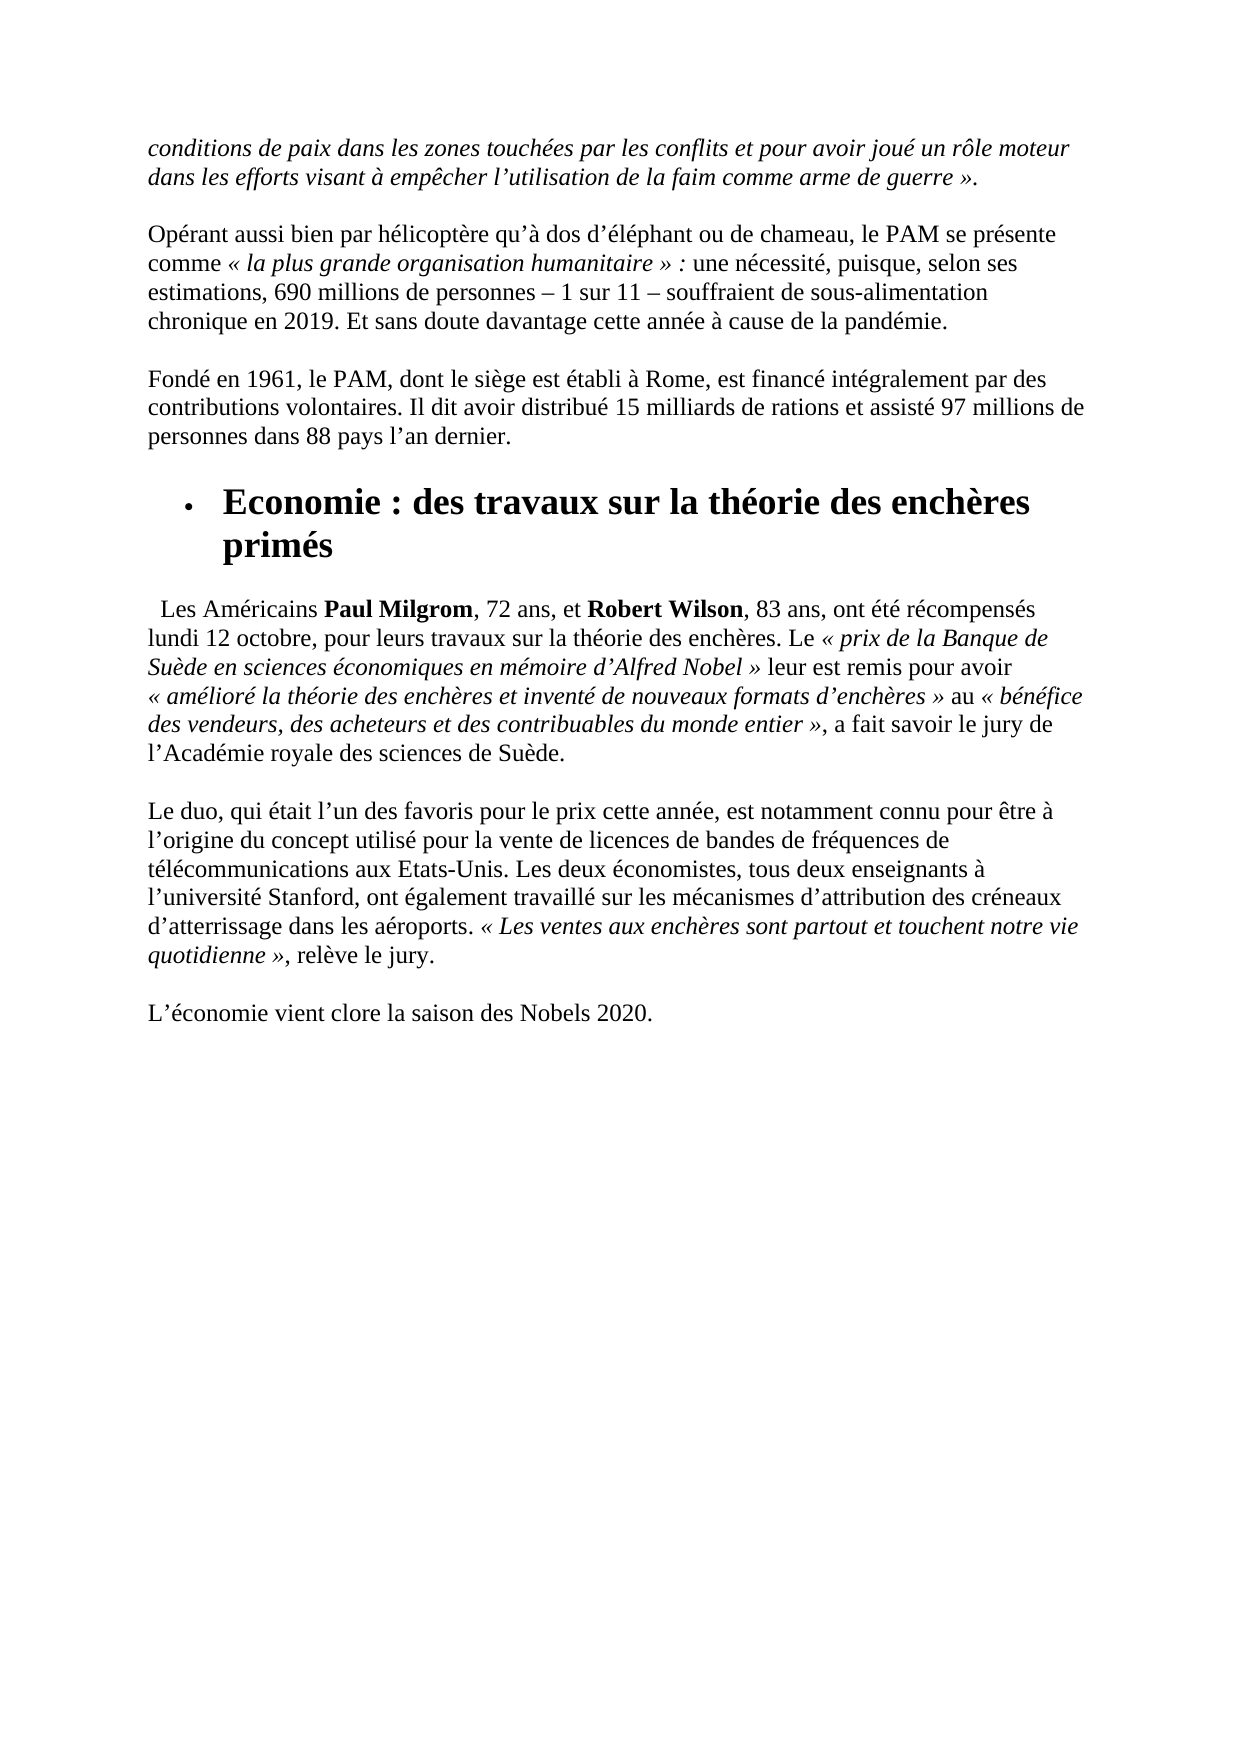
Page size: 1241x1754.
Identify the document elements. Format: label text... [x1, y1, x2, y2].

text L’économie vient clore la saison des Nobels 2020. [148, 998, 1093, 1027]
text conditions de paix dans les zones touchées par les conflits et pour avoir joué un rôle moteur dans les efforts visant à empêcher l’utilisation de la faim comme arme de guerre ». [148, 133, 1093, 190]
text Opérant aussi bien par hélicoptère qu’à dos d’éléphant ou de chameau, le PAM se présente comme « la plus grande organisation humanitaire » : une nécessité, puisque, selon ses estimations, 690 millions de personnes – 1 sur 11 – souffraient de sous-alimentation chronique en 2019. Et sans doute davantage cette année à cause de la pandémie. [148, 219, 1093, 334]
text Les Américains Paul Milgrom, 72 ans, et Robert Wilson, 83 ans, ont été récompensés lundi 12 octobre, pour leurs travaux sur la théorie des enchères. Le « prix de la Banque de Suède en sciences économiques en mémoire d’Alfred Nobel » leur est remis pour avoir « amélioré la théorie des enchères et inventé de nouveaux formats d’enchères » au « bénéfice des vendeurs, des acheteurs et des contribuables du monde entier », a fait savoir le jury de l’Académie royale des sciences de Suède. [148, 594, 1093, 767]
text Fondé en 1961, le PAM, dont le siège est établi à Rome, est financé intégralement par des contributions volontaires. Il dit avoir distribué 15 milliards de rations et assisté 97 millions de personnes dans 88 pays l’an dernier. [148, 364, 1093, 450]
subtitle Economie : des travaux sur la théorie des enchères primés [185, 479, 1093, 565]
text Le duo, qui était l’un des favoris pour le prix cette année, est notamment connu pour être à l’origine du concept utilisé pour la vente de licences de bandes de fréquences de télécommunications aux Etats-Unis. Les deux économistes, tous deux enseignants à l’université Stanford, ont également travaillé sur les mécanismes d’attribution des créneaux d’atterrissage dans les aéroports. « Les ventes aux enchères sont partout et touchent notre vie quotidienne », relève le jury. [148, 796, 1093, 969]
